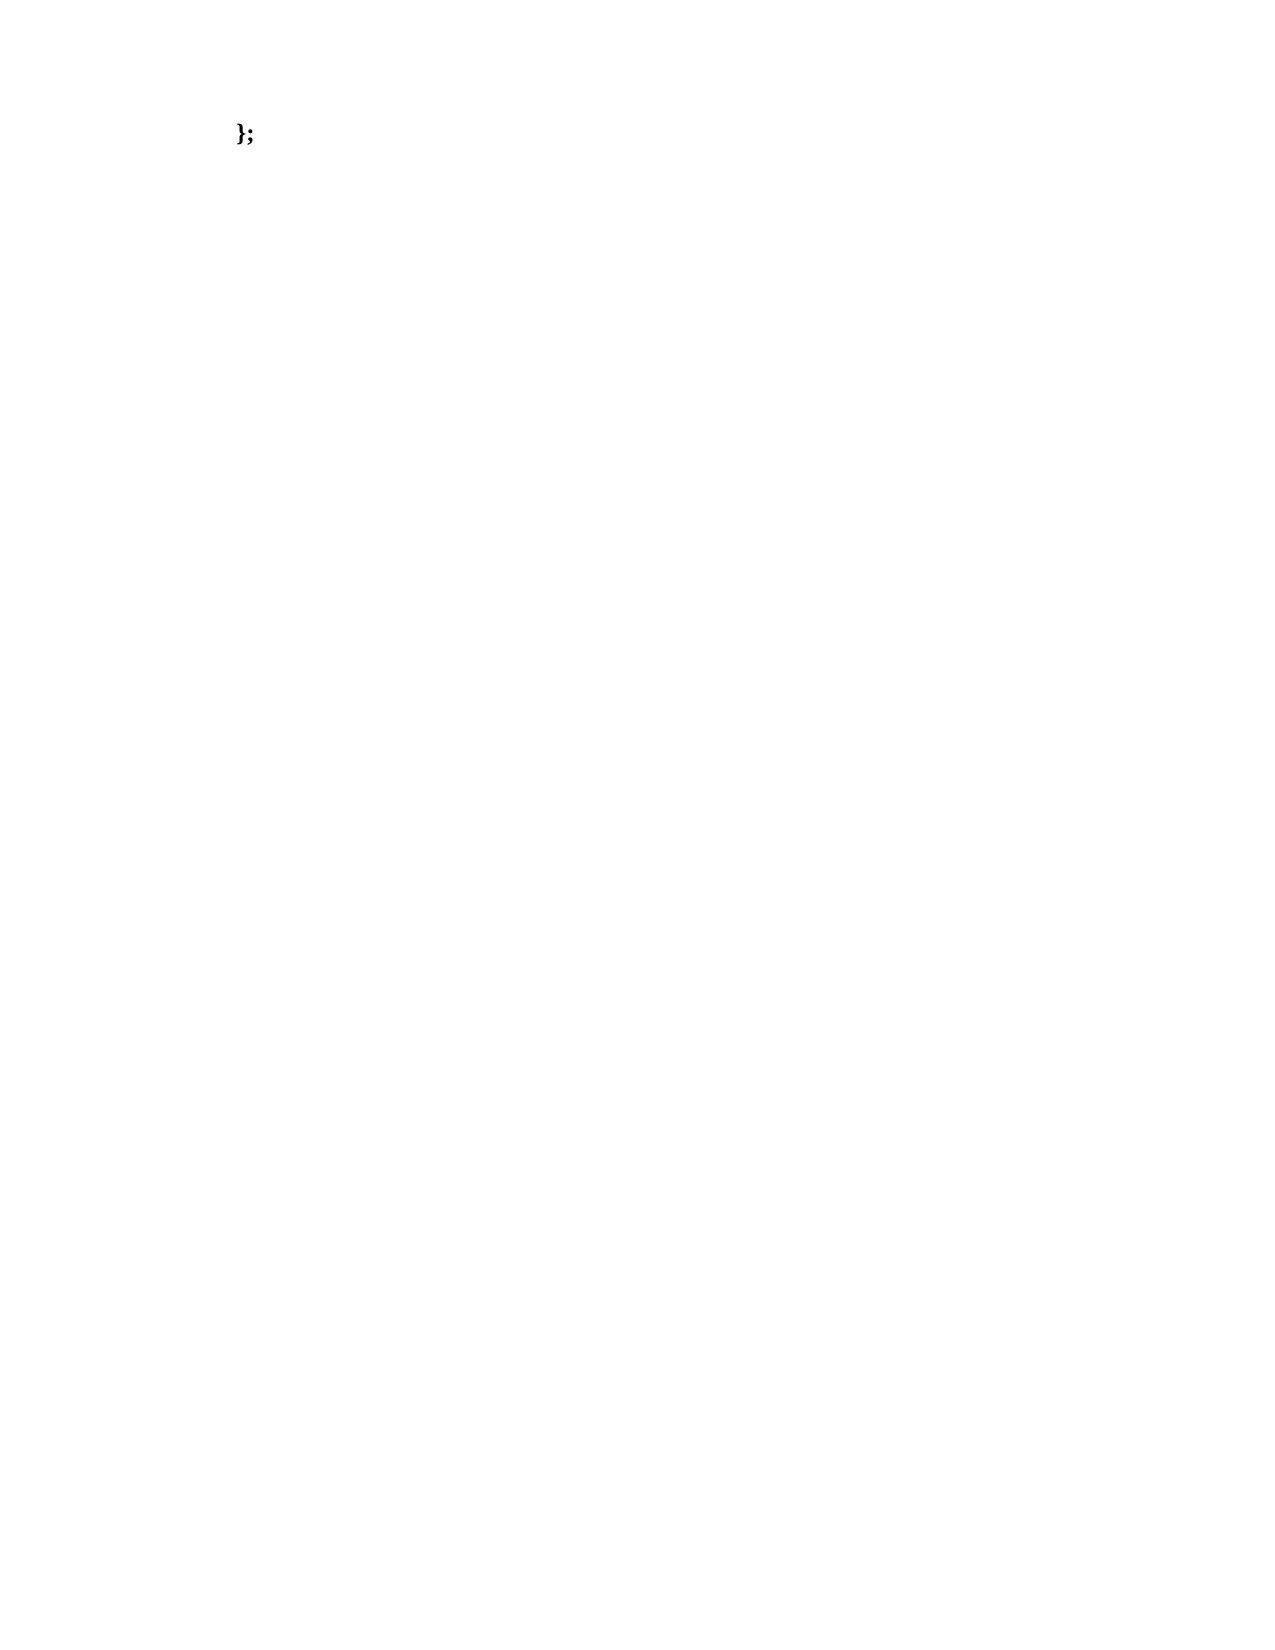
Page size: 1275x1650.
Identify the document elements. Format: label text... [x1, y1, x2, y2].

text }; [236, 118, 1157, 147]
